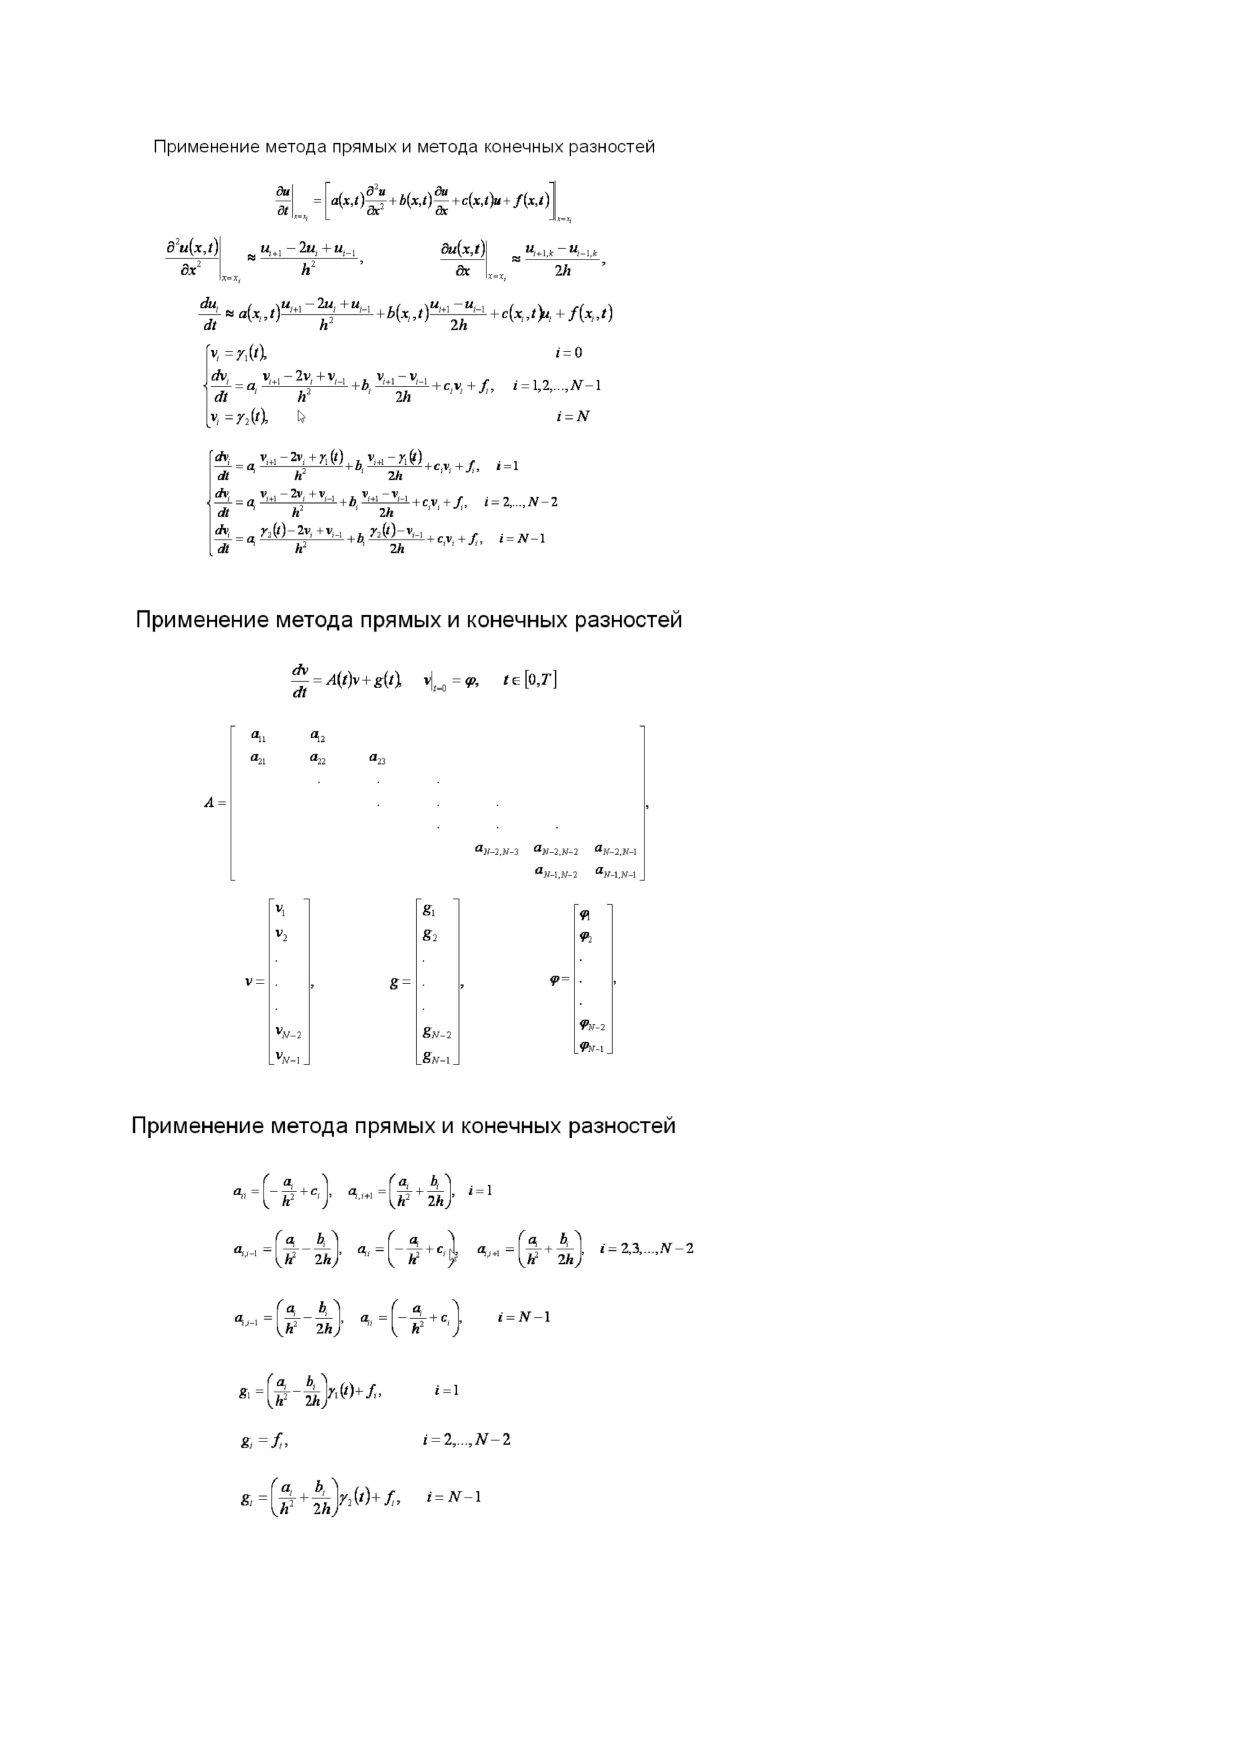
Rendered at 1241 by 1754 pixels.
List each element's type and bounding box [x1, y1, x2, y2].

picture [118, 118, 731, 568]
picture [118, 596, 734, 1076]
picture [118, 1104, 727, 1550]
